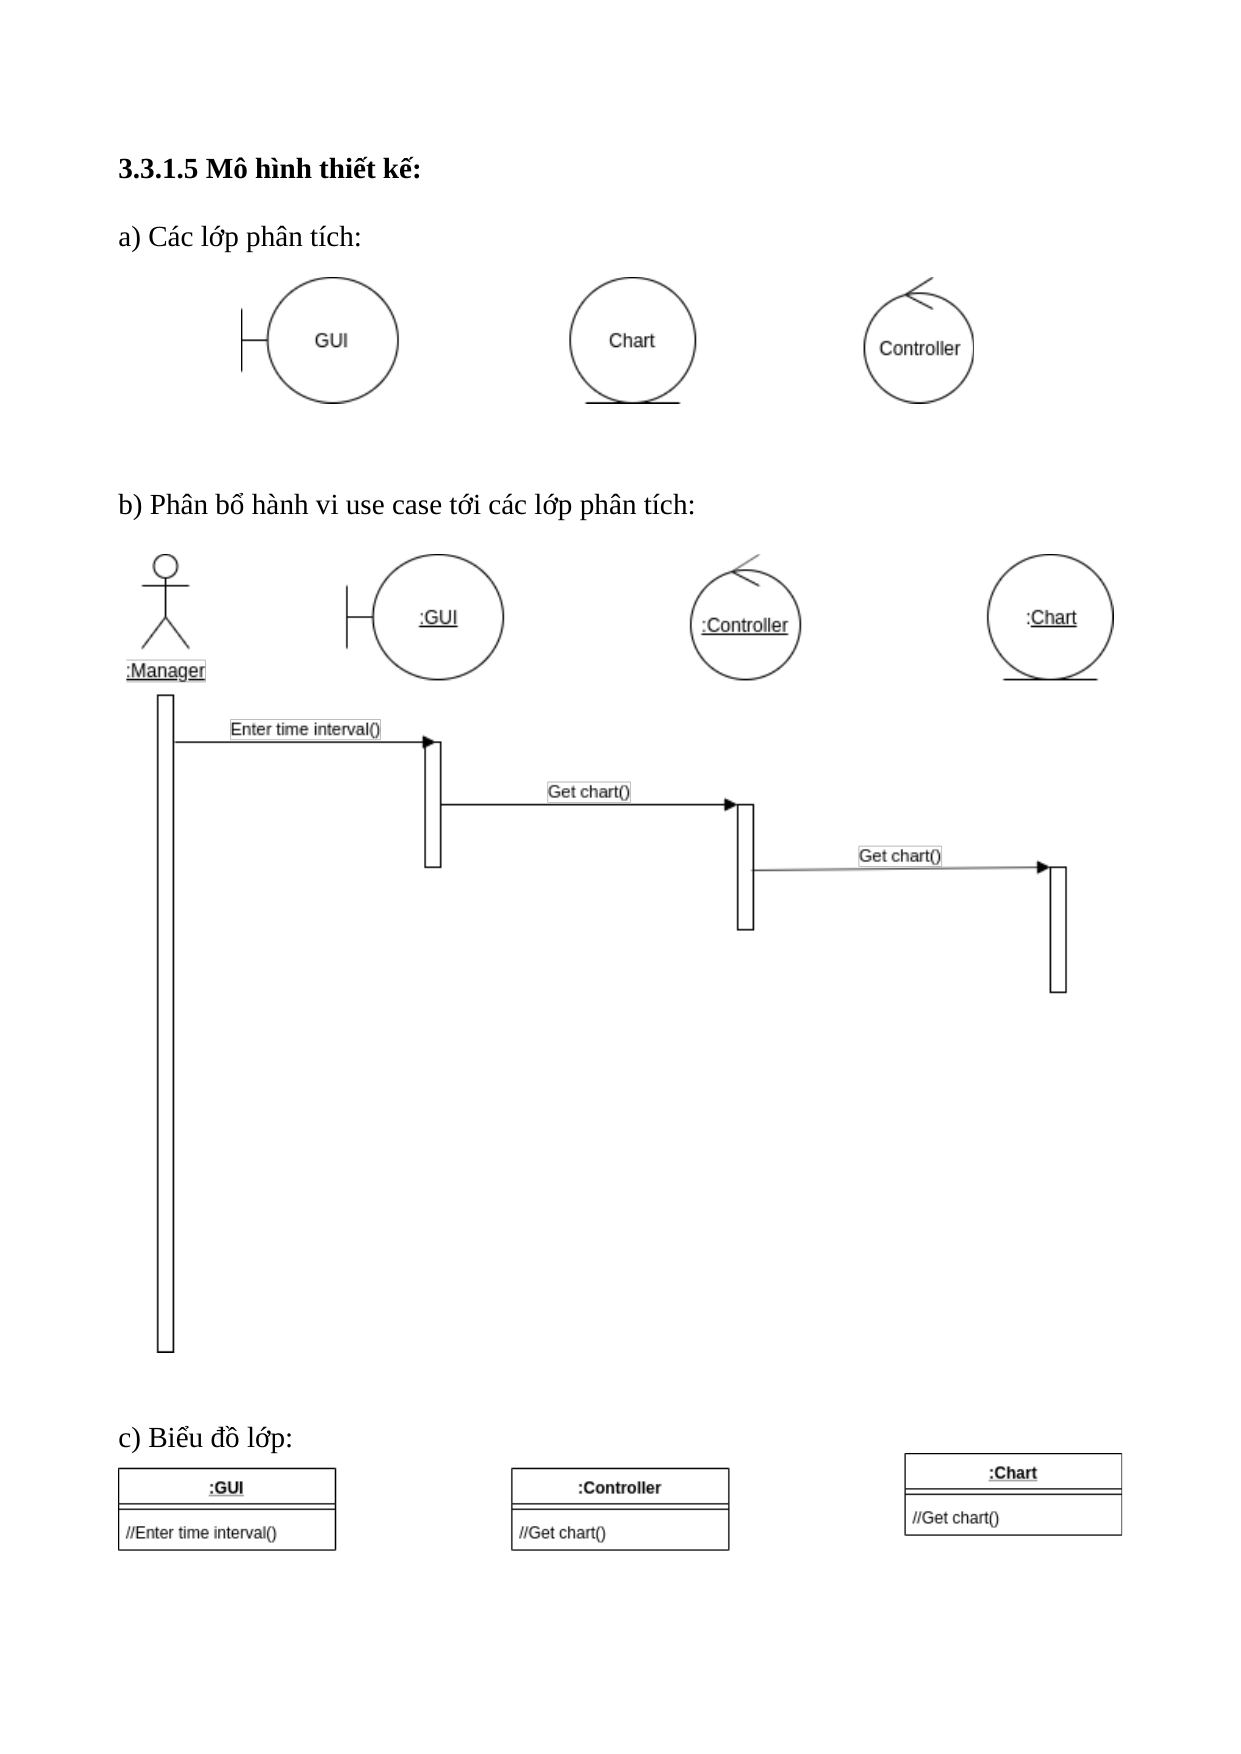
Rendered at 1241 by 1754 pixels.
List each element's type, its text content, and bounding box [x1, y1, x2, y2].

picture [126, 554, 1114, 1353]
text b) Phân bổ hành vi use case tới các lớp phân tích: [118, 487, 1122, 521]
text c) Biểu đồ lớp: [118, 1420, 1122, 1453]
text a) Các lớp phân tích: [118, 219, 1122, 252]
text 3.3.1.5 Mô hình thiết kế: [118, 152, 1122, 185]
picture [118, 1453, 1123, 1555]
picture [241, 277, 974, 404]
